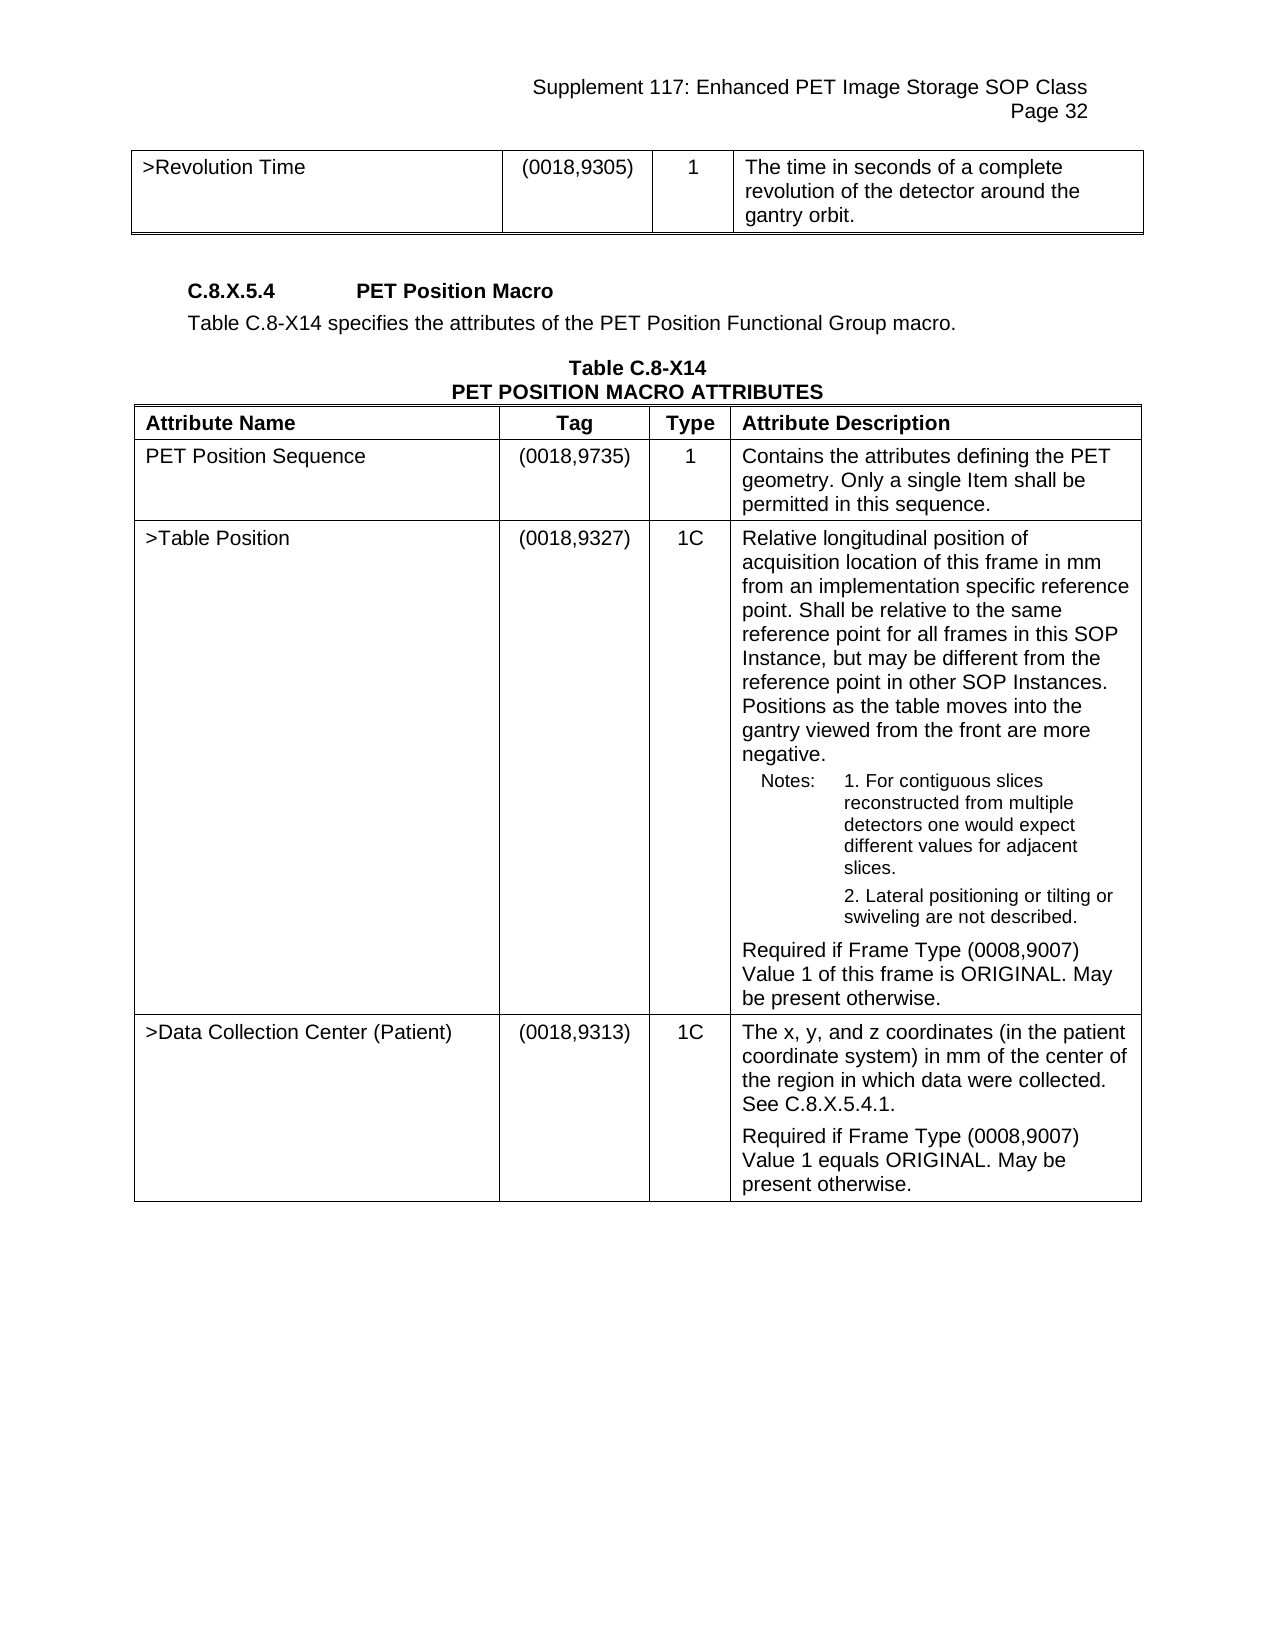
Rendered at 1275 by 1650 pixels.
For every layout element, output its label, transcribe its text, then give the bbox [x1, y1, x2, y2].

table_header Tag [500, 407, 649, 439]
subtitle C.8.X.5.4 PET Position Macro [187, 279, 1088, 303]
table_cell >Data Collection Center (Patient) [135, 1015, 499, 1201]
table_cell (0018,9735) [500, 440, 649, 520]
table_cell The x, y, and z coordinates (in the patient coordinate system) in mm of the center of the region in which data were collected. See C.8.X.5.4.1. Required if Frame Type (0008,9007) Value 1 equals ORIGINAL. May be present otherwise. [731, 1015, 1141, 1201]
table_header Attribute Name [135, 407, 499, 439]
table_cell 1C [650, 1015, 730, 1201]
table_cell 1 [650, 440, 730, 520]
table_cell >Table Position [135, 521, 499, 1014]
table_cell 1C [650, 521, 730, 1014]
table_cell Relative longitudinal position of acquisition location of this frame in mm from an implementation specific reference point. Shall be relative to the same reference point for all frames in this SOP Instance, but may be different from the reference point in other SOP Instances. Positions as the table moves into the gantry viewed from the front are more negative. Notes: 1. For contiguous slices reconstructed from multiple detectors one would expect different values for adjacent slices. 2. Lateral positioning or tilting or swiveling are not described. Required if Frame Type (0008,9007) Value 1 of this frame is ORIGINAL. May be present otherwise. [731, 521, 1141, 1014]
table_cell Contains the attributes defining the PET geometry. Only a single Item shall be permitted in this sequence. [731, 440, 1141, 520]
table_header Type [650, 407, 730, 439]
table_cell (0018,9313) [500, 1015, 649, 1201]
title Table C.8-X14 PET POSITION MACRO ATTRIBUTES [187, 356, 1088, 404]
table_cell PET Position Sequence [135, 440, 499, 520]
table_cell >Revolution Time [132, 151, 502, 232]
table_cell (0018,9305) [503, 151, 652, 232]
text Table C.8-X14 specifies the attributes of the PET Position Functional Group macro. [187, 311, 1088, 335]
table_cell 1 [653, 151, 733, 232]
table_header Attribute Description [731, 407, 1141, 439]
table_cell The time in seconds of a complete revolution of the detector around the gantry orbit. [734, 151, 1143, 232]
table_cell (0018,9327) [500, 521, 649, 1014]
